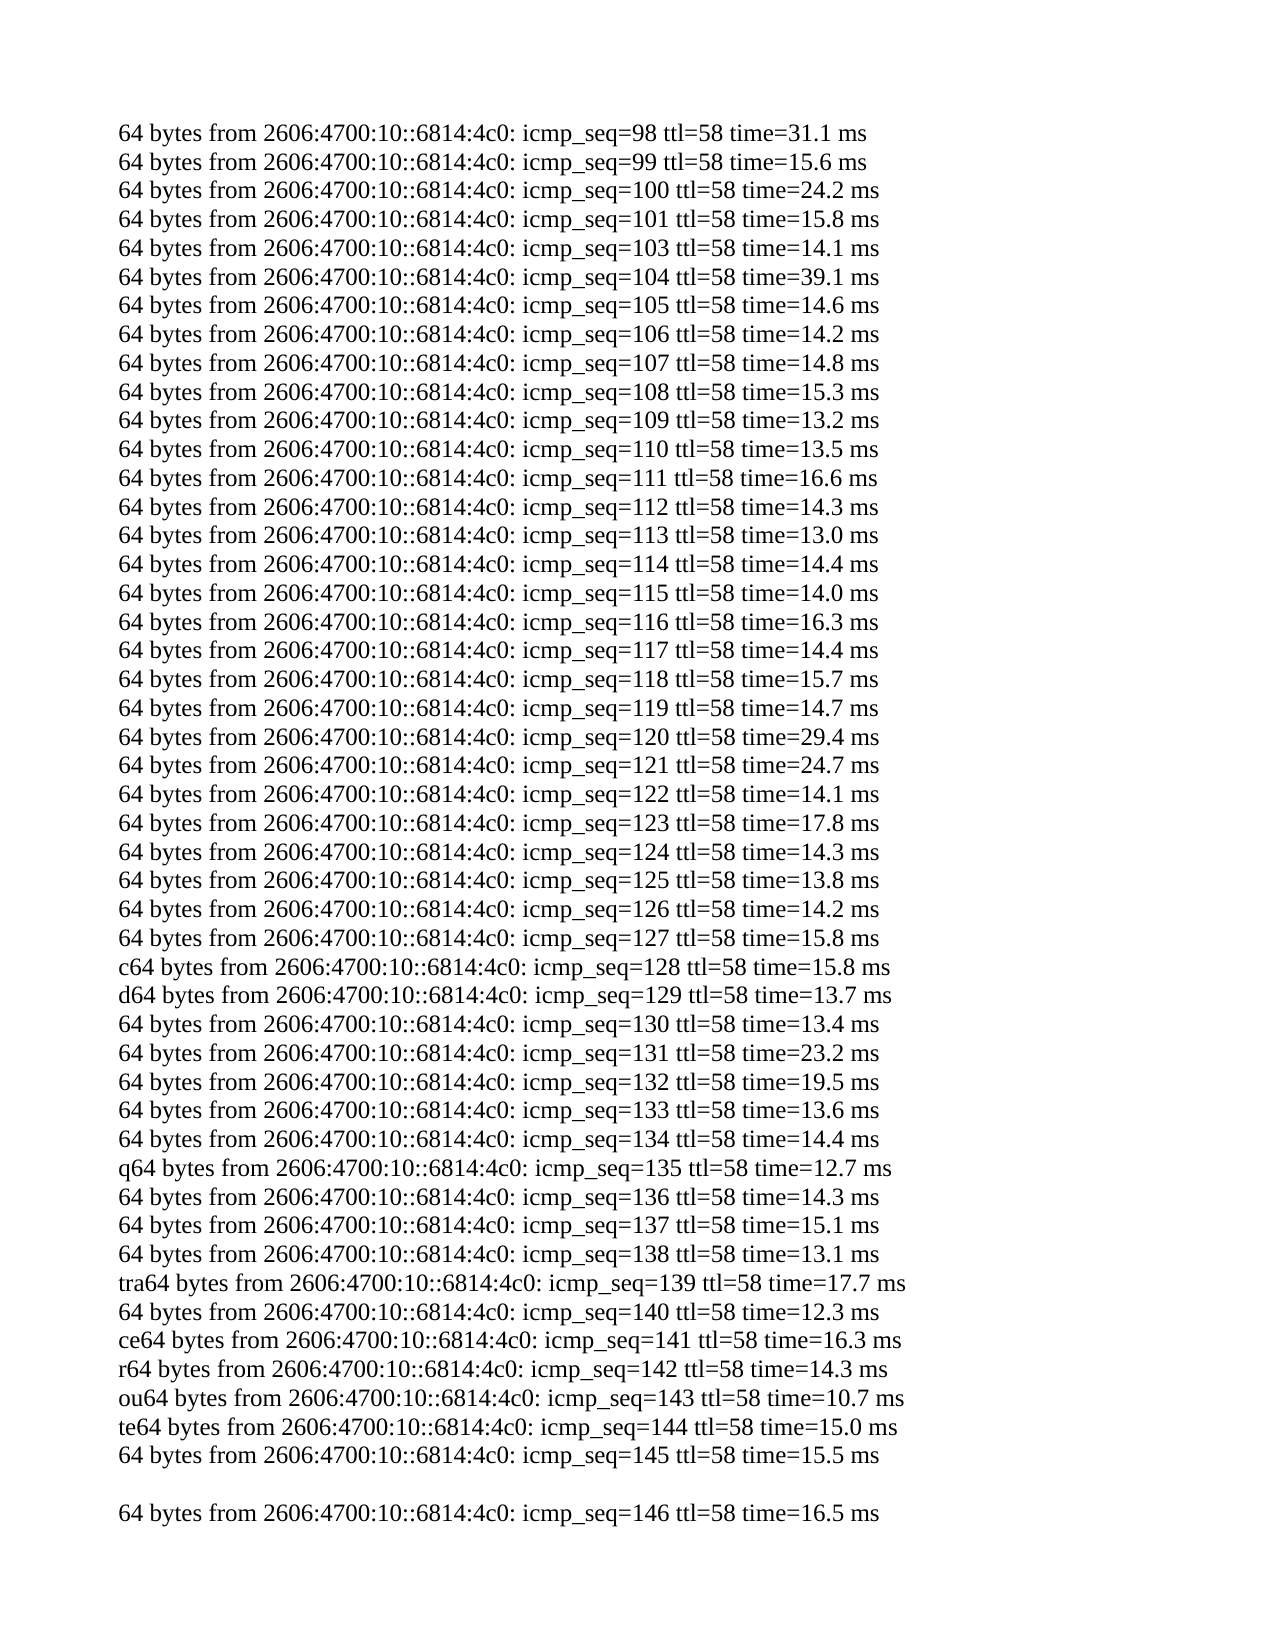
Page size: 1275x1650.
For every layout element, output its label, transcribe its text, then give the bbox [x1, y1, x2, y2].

text 64 bytes from 2606:4700:10::6814:4c0: icmp_seq=117 ttl=58 time=14.4 ms [118, 636, 1157, 664]
text te64 bytes from 2606:4700:10::6814:4c0: icmp_seq=144 ttl=58 time=15.0 ms [118, 1412, 1157, 1441]
text 64 bytes from 2606:4700:10::6814:4c0: icmp_seq=103 ttl=58 time=14.1 ms [118, 233, 1157, 262]
text ou64 bytes from 2606:4700:10::6814:4c0: icmp_seq=143 ttl=58 time=10.7 ms [118, 1383, 1157, 1412]
text 64 bytes from 2606:4700:10::6814:4c0: icmp_seq=124 ttl=58 time=14.3 ms [118, 837, 1157, 866]
text 64 bytes from 2606:4700:10::6814:4c0: icmp_seq=106 ttl=58 time=14.2 ms [118, 319, 1157, 348]
text 64 bytes from 2606:4700:10::6814:4c0: icmp_seq=136 ttl=58 time=14.3 ms [118, 1182, 1157, 1211]
text 64 bytes from 2606:4700:10::6814:4c0: icmp_seq=112 ttl=58 time=14.3 ms [118, 492, 1157, 521]
text 64 bytes from 2606:4700:10::6814:4c0: icmp_seq=109 ttl=58 time=13.2 ms [118, 406, 1157, 434]
text 64 bytes from 2606:4700:10::6814:4c0: icmp_seq=123 ttl=58 time=17.8 ms [118, 808, 1157, 837]
text 64 bytes from 2606:4700:10::6814:4c0: icmp_seq=99 ttl=58 time=15.6 ms [118, 147, 1157, 176]
text 64 bytes from 2606:4700:10::6814:4c0: icmp_seq=113 ttl=58 time=13.0 ms [118, 521, 1157, 549]
text 64 bytes from 2606:4700:10::6814:4c0: icmp_seq=138 ttl=58 time=13.1 ms [118, 1239, 1157, 1268]
text 64 bytes from 2606:4700:10::6814:4c0: icmp_seq=100 ttl=58 time=24.2 ms [118, 176, 1157, 204]
text 64 bytes from 2606:4700:10::6814:4c0: icmp_seq=125 ttl=58 time=13.8 ms [118, 866, 1157, 894]
text 64 bytes from 2606:4700:10::6814:4c0: icmp_seq=140 ttl=58 time=12.3 ms [118, 1297, 1157, 1326]
text 64 bytes from 2606:4700:10::6814:4c0: icmp_seq=132 ttl=58 time=19.5 ms [118, 1067, 1157, 1096]
text 64 bytes from 2606:4700:10::6814:4c0: icmp_seq=121 ttl=58 time=24.7 ms [118, 751, 1157, 779]
text 64 bytes from 2606:4700:10::6814:4c0: icmp_seq=111 ttl=58 time=16.6 ms [118, 463, 1157, 492]
text 64 bytes from 2606:4700:10::6814:4c0: icmp_seq=137 ttl=58 time=15.1 ms [118, 1211, 1157, 1239]
text 64 bytes from 2606:4700:10::6814:4c0: icmp_seq=110 ttl=58 time=13.5 ms [118, 434, 1157, 463]
text 64 bytes from 2606:4700:10::6814:4c0: icmp_seq=133 ttl=58 time=13.6 ms [118, 1096, 1157, 1124]
text 64 bytes from 2606:4700:10::6814:4c0: icmp_seq=118 ttl=58 time=15.7 ms [118, 664, 1157, 693]
text tra64 bytes from 2606:4700:10::6814:4c0: icmp_seq=139 ttl=58 time=17.7 ms [118, 1268, 1157, 1297]
text 64 bytes from 2606:4700:10::6814:4c0: icmp_seq=98 ttl=58 time=31.1 ms [118, 118, 1157, 147]
text 64 bytes from 2606:4700:10::6814:4c0: icmp_seq=122 ttl=58 time=14.1 ms [118, 779, 1157, 808]
text 64 bytes from 2606:4700:10::6814:4c0: icmp_seq=146 ttl=58 time=16.5 ms [118, 1498, 1157, 1527]
text 64 bytes from 2606:4700:10::6814:4c0: icmp_seq=107 ttl=58 time=14.8 ms [118, 348, 1157, 377]
text ce64 bytes from 2606:4700:10::6814:4c0: icmp_seq=141 ttl=58 time=16.3 ms [118, 1326, 1157, 1354]
text 64 bytes from 2606:4700:10::6814:4c0: icmp_seq=126 ttl=58 time=14.2 ms [118, 894, 1157, 923]
text 64 bytes from 2606:4700:10::6814:4c0: icmp_seq=114 ttl=58 time=14.4 ms [118, 549, 1157, 578]
text 64 bytes from 2606:4700:10::6814:4c0: icmp_seq=108 ttl=58 time=15.3 ms [118, 377, 1157, 406]
text 64 bytes from 2606:4700:10::6814:4c0: icmp_seq=145 ttl=58 time=15.5 ms [118, 1441, 1157, 1469]
text 64 bytes from 2606:4700:10::6814:4c0: icmp_seq=115 ttl=58 time=14.0 ms [118, 578, 1157, 607]
text 64 bytes from 2606:4700:10::6814:4c0: icmp_seq=120 ttl=58 time=29.4 ms [118, 722, 1157, 751]
text 64 bytes from 2606:4700:10::6814:4c0: icmp_seq=101 ttl=58 time=15.8 ms [118, 204, 1157, 233]
text 64 bytes from 2606:4700:10::6814:4c0: icmp_seq=131 ttl=58 time=23.2 ms [118, 1038, 1157, 1067]
text c64 bytes from 2606:4700:10::6814:4c0: icmp_seq=128 ttl=58 time=15.8 ms [118, 952, 1157, 981]
text 64 bytes from 2606:4700:10::6814:4c0: icmp_seq=104 ttl=58 time=39.1 ms [118, 262, 1157, 291]
text 64 bytes from 2606:4700:10::6814:4c0: icmp_seq=130 ttl=58 time=13.4 ms [118, 1009, 1157, 1038]
text 64 bytes from 2606:4700:10::6814:4c0: icmp_seq=119 ttl=58 time=14.7 ms [118, 693, 1157, 722]
text 64 bytes from 2606:4700:10::6814:4c0: icmp_seq=134 ttl=58 time=14.4 ms [118, 1124, 1157, 1153]
text q64 bytes from 2606:4700:10::6814:4c0: icmp_seq=135 ttl=58 time=12.7 ms [118, 1153, 1157, 1182]
text 64 bytes from 2606:4700:10::6814:4c0: icmp_seq=127 ttl=58 time=15.8 ms [118, 923, 1157, 952]
text 64 bytes from 2606:4700:10::6814:4c0: icmp_seq=105 ttl=58 time=14.6 ms [118, 291, 1157, 319]
text d64 bytes from 2606:4700:10::6814:4c0: icmp_seq=129 ttl=58 time=13.7 ms [118, 981, 1157, 1009]
text r64 bytes from 2606:4700:10::6814:4c0: icmp_seq=142 ttl=58 time=14.3 ms [118, 1354, 1157, 1383]
text 64 bytes from 2606:4700:10::6814:4c0: icmp_seq=116 ttl=58 time=16.3 ms [118, 607, 1157, 636]
